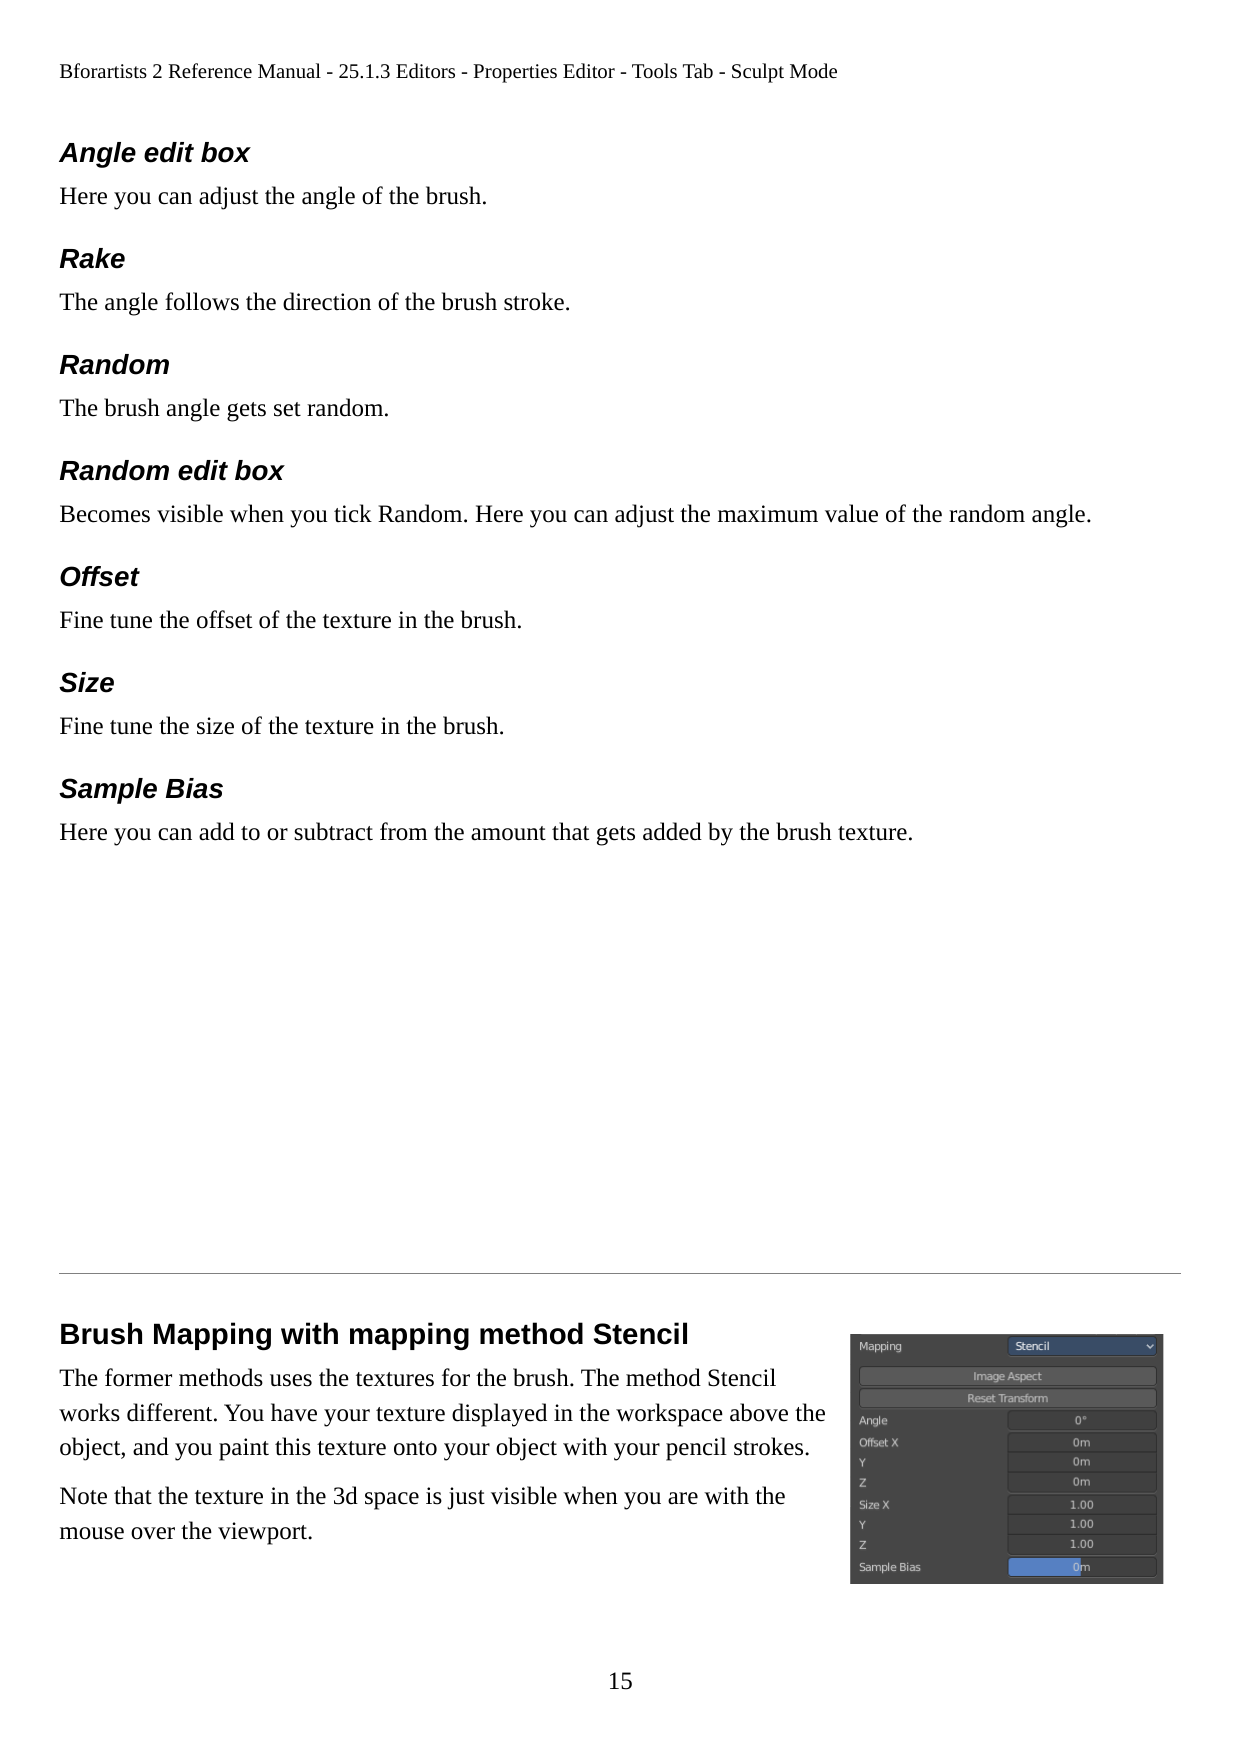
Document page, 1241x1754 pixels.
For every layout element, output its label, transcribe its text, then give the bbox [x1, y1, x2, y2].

subtitle Rake [59, 243, 1181, 274]
subtitle Size [59, 666, 1181, 698]
text Becomes visible when you tick Random. Here you can adjust the maximum value of the random angle. [59, 499, 1181, 528]
text The brush angle gets set random. [59, 393, 1181, 422]
subtitle Brush Mapping with mapping method Stencil [59, 1317, 1181, 1351]
text Here you can add to or subtract from the amount that gets added by the brush texture. [59, 817, 1181, 845]
text Fine tune the offset of the texture in the brush. [59, 605, 1181, 633]
subtitle Angle edit box [59, 137, 1181, 168]
subtitle Random edit box [59, 454, 1181, 486]
text Note that the texture in the 3d space is just visible when you are with the mouse over the viewport. [59, 1481, 850, 1544]
text The angle follows the direction of the brush stroke. [59, 287, 1181, 316]
text Fine tune the size of the texture in the brush. [59, 711, 1181, 739]
text The former methods uses the textures for the brush. The method Stencil works different. You have your texture displayed in the workspace above the object, and you paint this texture onto your object with your pencil strokes. [59, 1363, 850, 1461]
subtitle Sample Bias [59, 772, 1181, 804]
text Here you can adjust the angle of the brush. [59, 181, 1181, 210]
picture [850, 1334, 1164, 1584]
subtitle Random [59, 348, 1181, 380]
subtitle Offset [59, 560, 1181, 592]
